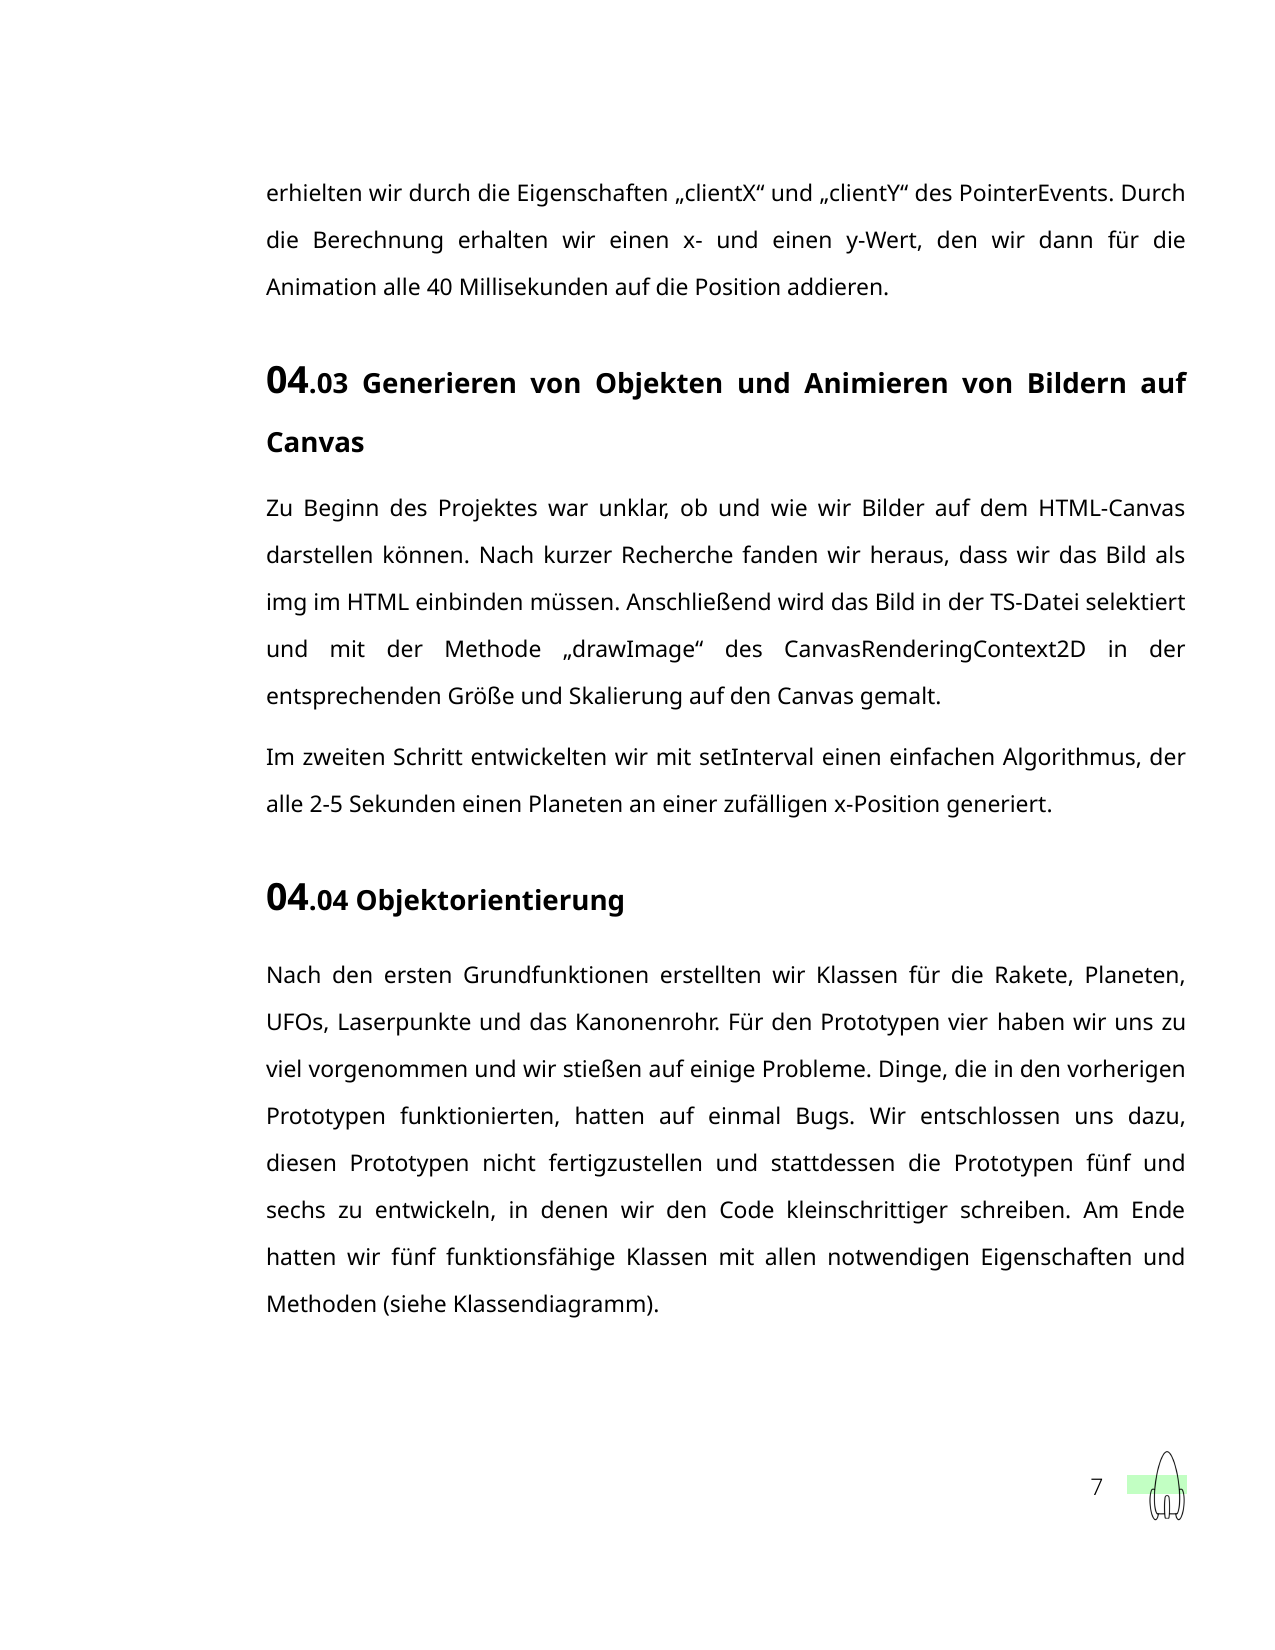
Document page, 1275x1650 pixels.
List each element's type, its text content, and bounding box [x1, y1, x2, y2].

text erhielten wir durch die Eigenschaften „clientX“ und „clientY“ des PointerEvents. Durch die Berechnung erhalten wir einen x- und einen y-Wert, den wir dann für die Animation alle 40 Millisekunden auf die Position addieren. [266, 177, 1186, 302]
text Im zweiten Schritt entwickelten wir mit setInterval einen einfachen Algorithmus, der alle 2-5 Sekunden einen Planeten an einer zufälligen x-Position generiert. [266, 741, 1186, 819]
text Nach den ersten Grundfunktionen erstellten wir Klassen für die Rakete, Planeten, UFOs, Laserpunkte und das Kanonenrohr. Für den Prototypen vier haben wir uns zu viel vorgenommen und wir stießen auf einige Probleme. Dinge, die in den vorherigen Prototypen funktionierten, hatten auf einmal Bugs. Wir entschlossen uns dazu, diesen Prototypen nicht fertigzustellen und stattdessen die Prototypen fünf und sechs zu entwickeln, in denen wir den Code kleinschrittiger schreiben. Am Ende hatten wir fünf funktionsfähige Klassen mit allen notwendigen Eigenschaften und Methoden (siehe Klassendiagramm). [266, 959, 1186, 1319]
subtitle 04.04 Objektorientierung [266, 870, 1186, 921]
text Zu Beginn des Projektes war unklar, ob und wie wir Bilder auf dem HTML-Canvas darstellen können. Nach kurzer Recherche fanden wir heraus, dass wir das Bild als img im HTML einbinden müssen. Anschließend wird das Bild in der TS-Datei selektiert und mit der Methode „drawImage“ des CanvasRenderingContext2D in der entsprechenden Größe und Skalierung auf den Canvas gemalt. [266, 492, 1186, 711]
subtitle 04.03 Generieren von Objekten und Animieren von Bildern auf Canvas [266, 353, 1186, 461]
